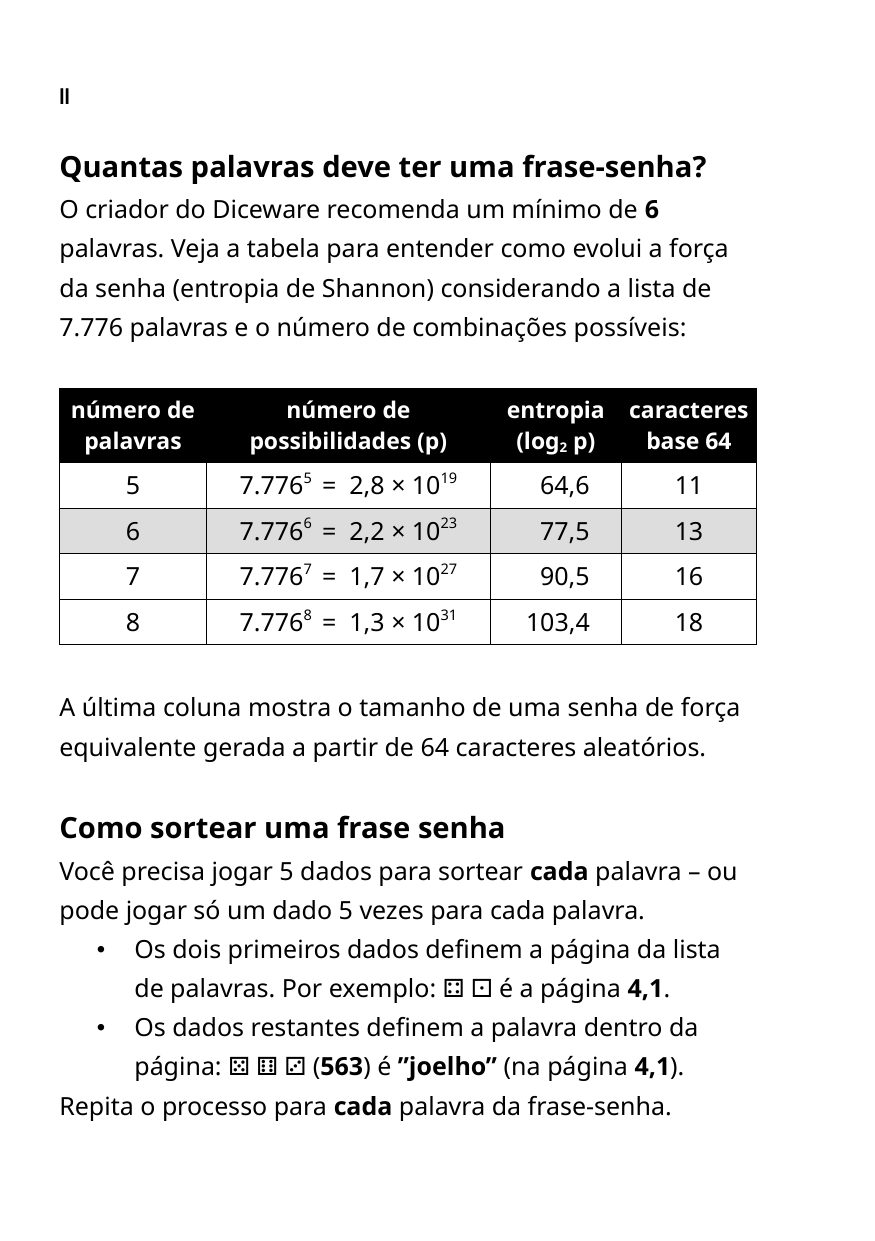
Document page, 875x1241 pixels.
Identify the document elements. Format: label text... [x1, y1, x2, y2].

text Você precisa jogar 5 dados para sortear cada palavra – ou pode jogar só um dado 5 vezes para cada palavra. [59, 853, 756, 926]
table_cell 7.7768 = 1,3 × 1031 [207, 600, 490, 644]
table_cell 18 [622, 600, 756, 644]
text A última coluna mostra o tamanho de uma senha de força equivalente gerada a partir de 64 caracteres aleatórios. [59, 690, 756, 763]
text Repita o processo para cada palavra da frase-senha. [59, 1088, 756, 1122]
table_cell 64,6 [491, 463, 621, 507]
table_cell 13 [622, 509, 756, 553]
table_header caracteres base 64 [622, 389, 756, 462]
text O criador do Diceware recomenda um mínimo de 6 palavras. Veja a tabela para entender como evolui a força da senha (entropia de Shannon) considerando a lista de 7.776 palavras e o número de combinações possíveis: [59, 192, 756, 343]
text II [59, 83, 177, 109]
table_header número de palavras [60, 389, 206, 462]
text Quantas palavras deve ter uma frase-senha? [59, 146, 756, 186]
table_cell 90,5 [491, 554, 621, 599]
table_cell 7 [60, 554, 206, 599]
table_cell 7.7767 = 1,7 × 1027 [207, 554, 490, 599]
table_cell 7.7766 = 2,2 × 1023 [207, 509, 490, 553]
table_cell 5 [60, 463, 206, 507]
table_header número de possibilidades (p) [207, 389, 490, 462]
table_cell 7.7765 = 2,8 × 1019 [207, 463, 490, 507]
table_cell 8 [60, 600, 206, 644]
table_cell 6 [60, 509, 206, 553]
list Os dois primeiros dados definem a página da lista de palavras. Por exemplo: ⚃ ⚀ é a página 4,1. [97, 931, 756, 1005]
table_cell 77,5 [491, 509, 621, 553]
list Os dados restantes definem a palavra dentro da página: ⚄ ⚅ ⚂ (563) é ”joelho” (na página 4,1). [97, 1010, 756, 1083]
table_header entropia (log2 p) [491, 389, 621, 462]
table_cell 11 [622, 463, 756, 507]
table_cell 103,4 [491, 600, 621, 644]
text Como sortear uma frase senha [59, 807, 756, 847]
table_cell 16 [622, 554, 756, 599]
